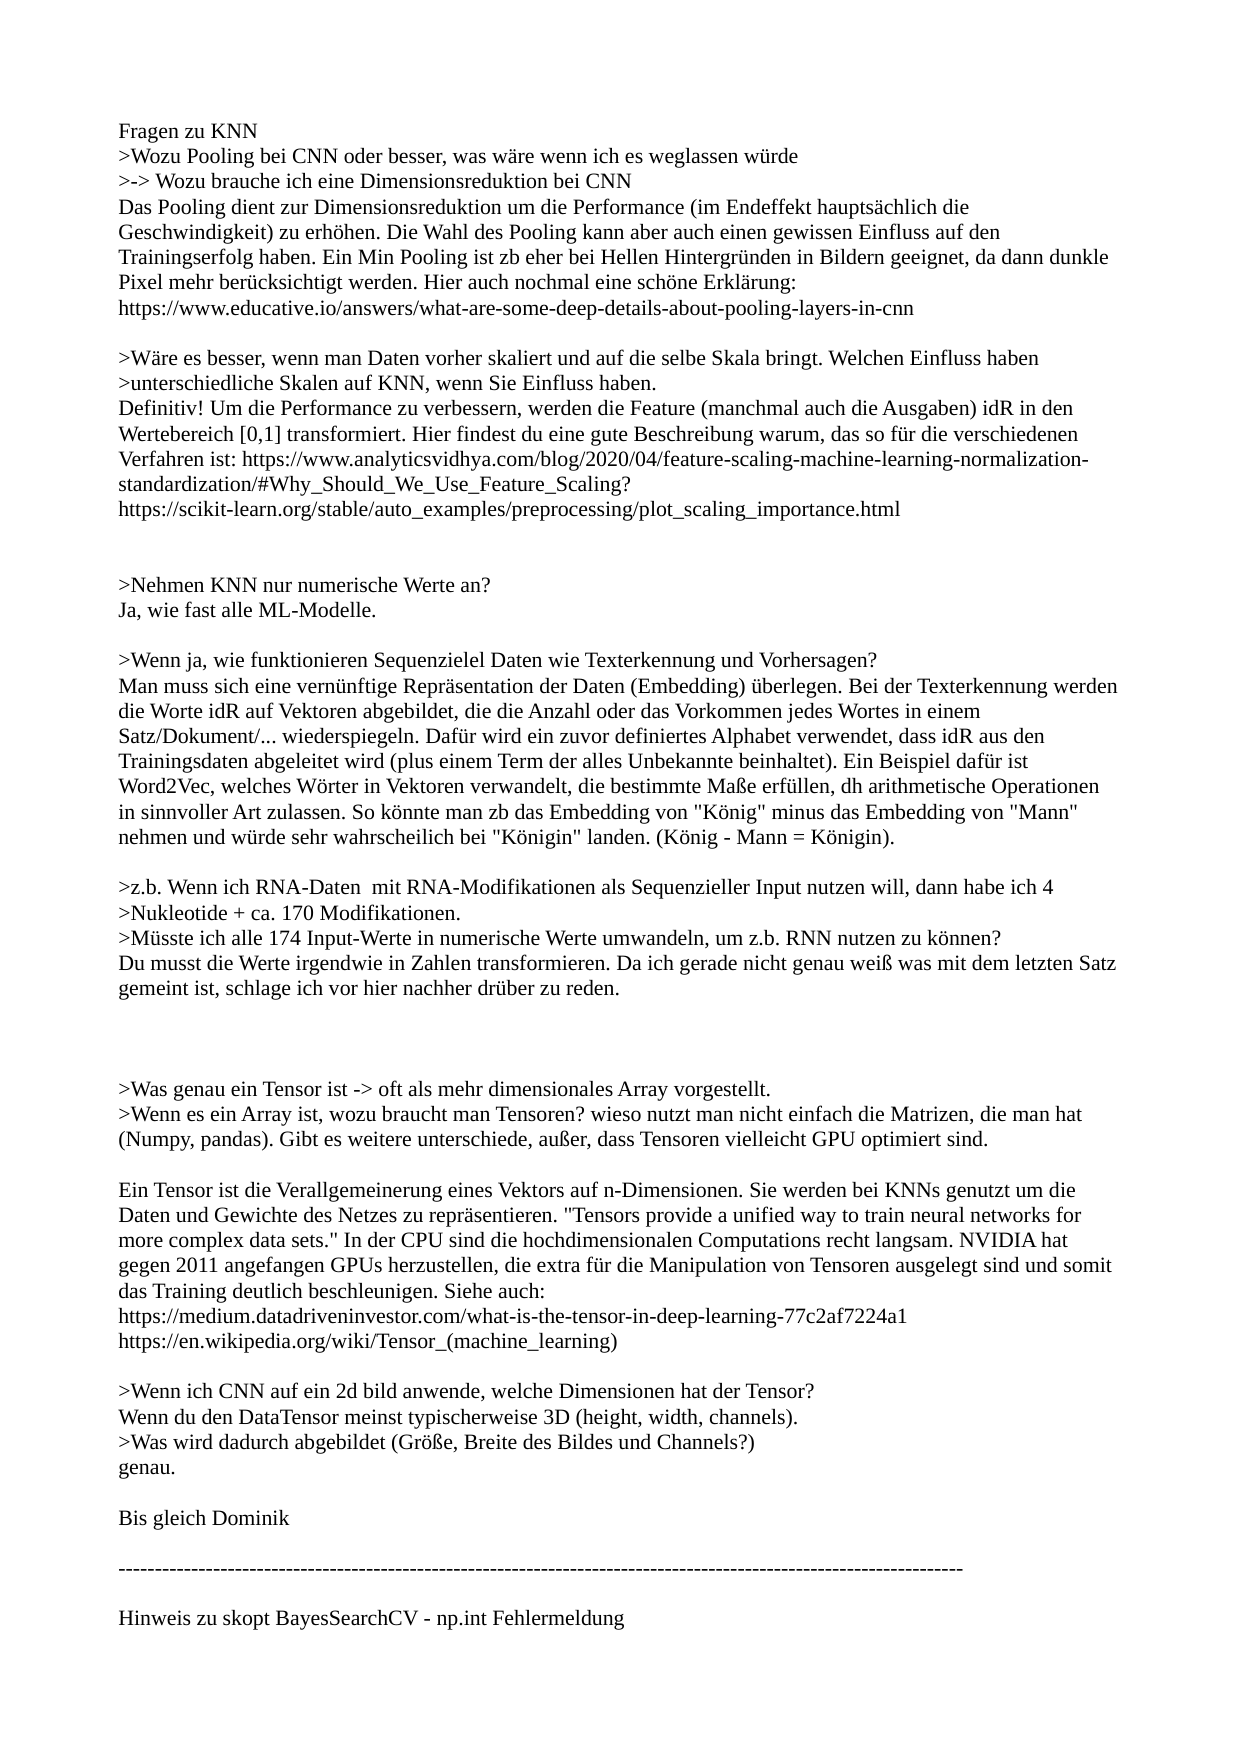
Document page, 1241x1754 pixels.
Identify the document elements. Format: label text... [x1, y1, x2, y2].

text Ja, wie fast alle ML-Modelle. [118, 597, 1122, 622]
text Man muss sich eine vernünftige Repräsentation der Daten (Embedding) überlegen. Bei der Texterkennung werden die Worte idR auf Vektoren abgebildet, die die Anzahl oder das Vorkommen jedes Wortes in einem Satz/Dokument/... wiederspiegeln. Dafür wird ein zuvor definiertes Alphabet verwendet, dass idR aus den Trainingsdaten abgeleitet wird (plus einem Term der alles Unbekannte beinhaltet). Ein Beispiel dafür ist Word2Vec, welches Wörter in Vektoren verwandelt, die bestimmte Maße erfüllen, dh arithmetische Operationen in sinnvoller Art zulassen. So könnte man zb das Embedding von "König" minus das Embedding von "Mann" nehmen und würde sehr wahrscheilich bei "Königin" landen. (König - Mann = Königin). [118, 673, 1122, 849]
text >Wenn ja, wie funktionieren Sequenzielel Daten wie Texterkennung und Vorhersagen? [118, 647, 1122, 673]
text >Wenn ich CNN auf ein 2d bild anwende, welche Dimensionen hat der Tensor? [118, 1378, 1122, 1404]
text Wenn du den DataTensor meinst typischerweise 3D (height, width, channels). [118, 1404, 1122, 1429]
text Bis gleich Dominik [118, 1504, 1122, 1530]
text >Was wird dadurch abgebildet (Größe, Breite des Bildes und Channels?) [118, 1429, 1122, 1454]
text >Was genau ein Tensor ist -> oft als mehr dimensionales Array vorgestellt. [118, 1076, 1122, 1101]
text >Wäre es besser, wenn man Daten vorher skaliert und auf die selbe Skala bringt. Welchen Einfluss haben >unterschiedliche Skalen auf KNN, wenn Sie Einfluss haben. [118, 345, 1122, 395]
text >z.b. Wenn ich RNA-Daten mit RNA-Modifikationen als Sequenzieller Input nutzen will, dann habe ich 4 >Nukleotide + ca. 170 Modifikationen. [118, 874, 1122, 925]
text >Nehmen KNN nur numerische Werte an? [118, 572, 1122, 597]
text >-> Wozu brauche ich eine Dimensionsreduktion bei CNN [118, 168, 1122, 194]
text Fragen zu KNN [118, 118, 1122, 143]
text Hinweis zu skopt BayesSearchCV - np.int Fehlermeldung [118, 1605, 1122, 1631]
text https://scikit-learn.org/stable/auto_examples/preprocessing/plot_scaling_importance.html [118, 496, 1122, 521]
text -------------------------------------------------------------------------------------------------------------------- [118, 1555, 1122, 1580]
text >Wozu Pooling bei CNN oder besser, was wäre wenn ich es weglassen würde [118, 143, 1122, 168]
text Definitiv! Um die Performance zu verbessern, werden die Feature (manchmal auch die Ausgaben) idR in den Wertebereich [0,1] transformiert. Hier findest du eine gute Beschreibung warum, das so für die verschiedenen Verfahren ist: https://www.analyticsvidhya.com/blog/2020/04/feature-scaling-machine-learning-normalization-standardization/#Why_Should_We_Use_Feature_Scaling? [118, 395, 1122, 496]
text >Müsste ich alle 174 Input-Werte in numerische Werte umwandeln, um z.b. RNN nutzen zu können? [118, 925, 1122, 950]
text >Wenn es ein Array ist, wozu braucht man Tensoren? wieso nutzt man nicht einfach die Matrizen, die man hat (Numpy, pandas). Gibt es weitere unterschiede, außer, dass Tensoren vielleicht GPU optimiert sind. [118, 1101, 1122, 1152]
text https://en.wikipedia.org/wiki/Tensor_(machine_learning) [118, 1328, 1122, 1353]
text Das Pooling dient zur Dimensionsreduktion um die Performance (im Endeffekt hauptsächlich die Geschwindigkeit) zu erhöhen. Die Wahl des Pooling kann aber auch einen gewissen Einfluss auf den Trainingserfolg haben. Ein Min Pooling ist zb eher bei Hellen Hintergründen in Bildern geeignet, da dann dunkle Pixel mehr berücksichtigt werden. Hier auch nochmal eine schöne Erklärung: https://www.educative.io/answers/what-are-some-deep-details-about-pooling-layers-in-cnn [118, 194, 1122, 320]
text https://medium.datadriveninvestor.com/what-is-the-tensor-in-deep-learning-77c2af7224a1 [118, 1303, 1122, 1328]
text genau. [118, 1454, 1122, 1479]
text Du musst die Werte irgendwie in Zahlen transformieren. Da ich gerade nicht genau weiß was mit dem letzten Satz gemeint ist, schlage ich vor hier nachher drüber zu reden. [118, 950, 1122, 1000]
text Ein Tensor ist die Verallgemeinerung eines Vektors auf n-Dimensionen. Sie werden bei KNNs genutzt um die Daten und Gewichte des Netzes zu repräsentieren. "Tensors provide a unified way to train neural networks for more complex data sets." In der CPU sind die hochdimensionalen Computations recht langsam. NVIDIA hat gegen 2011 angefangen GPUs herzustellen, die extra für die Manipulation von Tensoren ausgelegt sind und somit das Training deutlich beschleunigen. Siehe auch: [118, 1177, 1122, 1303]
